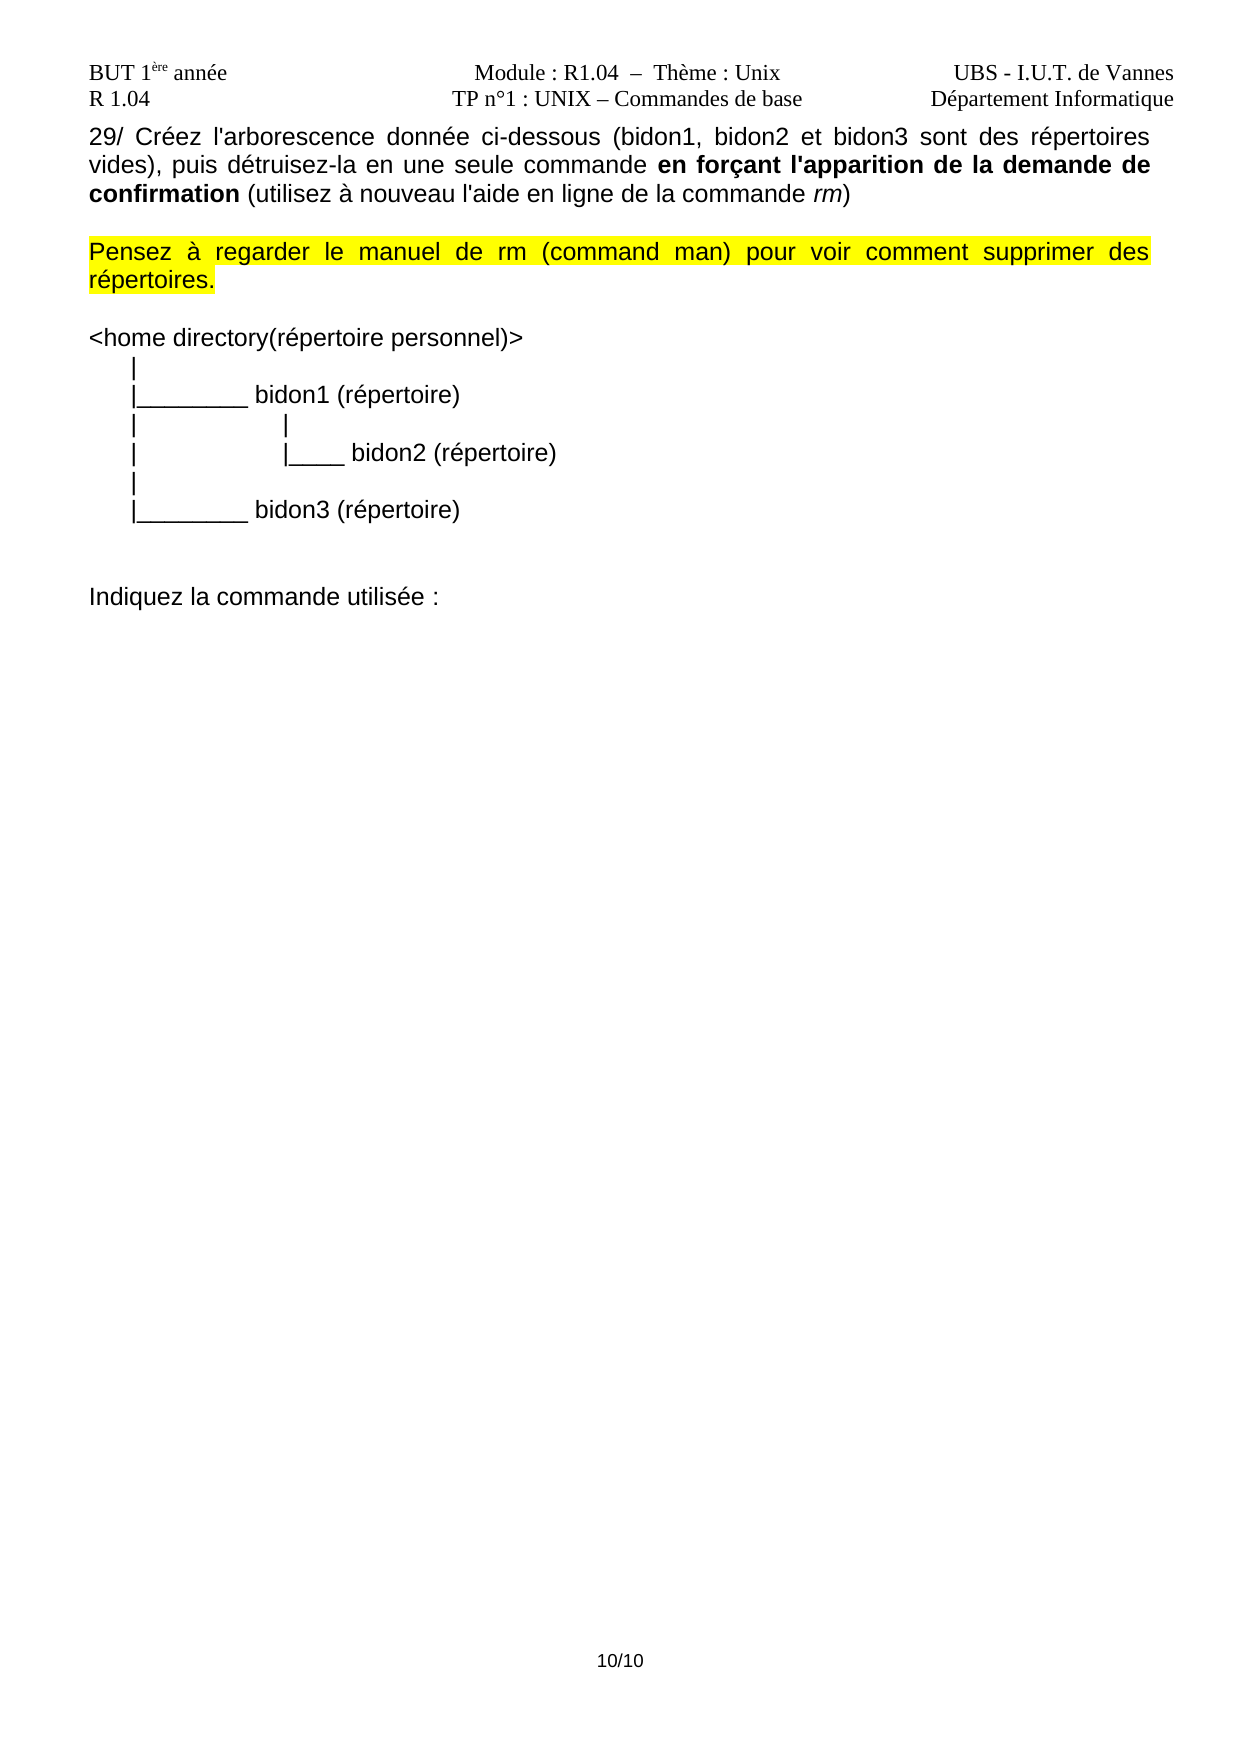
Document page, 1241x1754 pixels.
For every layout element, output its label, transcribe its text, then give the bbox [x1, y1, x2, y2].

text |________ bidon1 (répertoire) [89, 380, 1151, 409]
text | [89, 351, 1151, 380]
text Indiquez la commande utilisée : [89, 581, 1151, 610]
text |________ bidon3 (répertoire) [89, 495, 1151, 524]
text 29/ Créez l'arborescence donnée ci-dessous (bidon1, bidon2 et bidon3 sont des répertoires vides), puis détruisez-la en une seule commande en forçant l'apparition de la demande de confirmation (utilisez à nouveau l'aide en ligne de la commande rm) [89, 121, 1151, 208]
text Pensez à regarder le manuel de rm (command man) pour voir comment supprimer des répertoires. [89, 236, 1151, 294]
text <home directory(répertoire personnel)> [89, 323, 1151, 351]
text | | [89, 409, 1151, 438]
text | |____ bidon2 (répertoire) [89, 438, 1151, 466]
text | [89, 466, 1151, 495]
